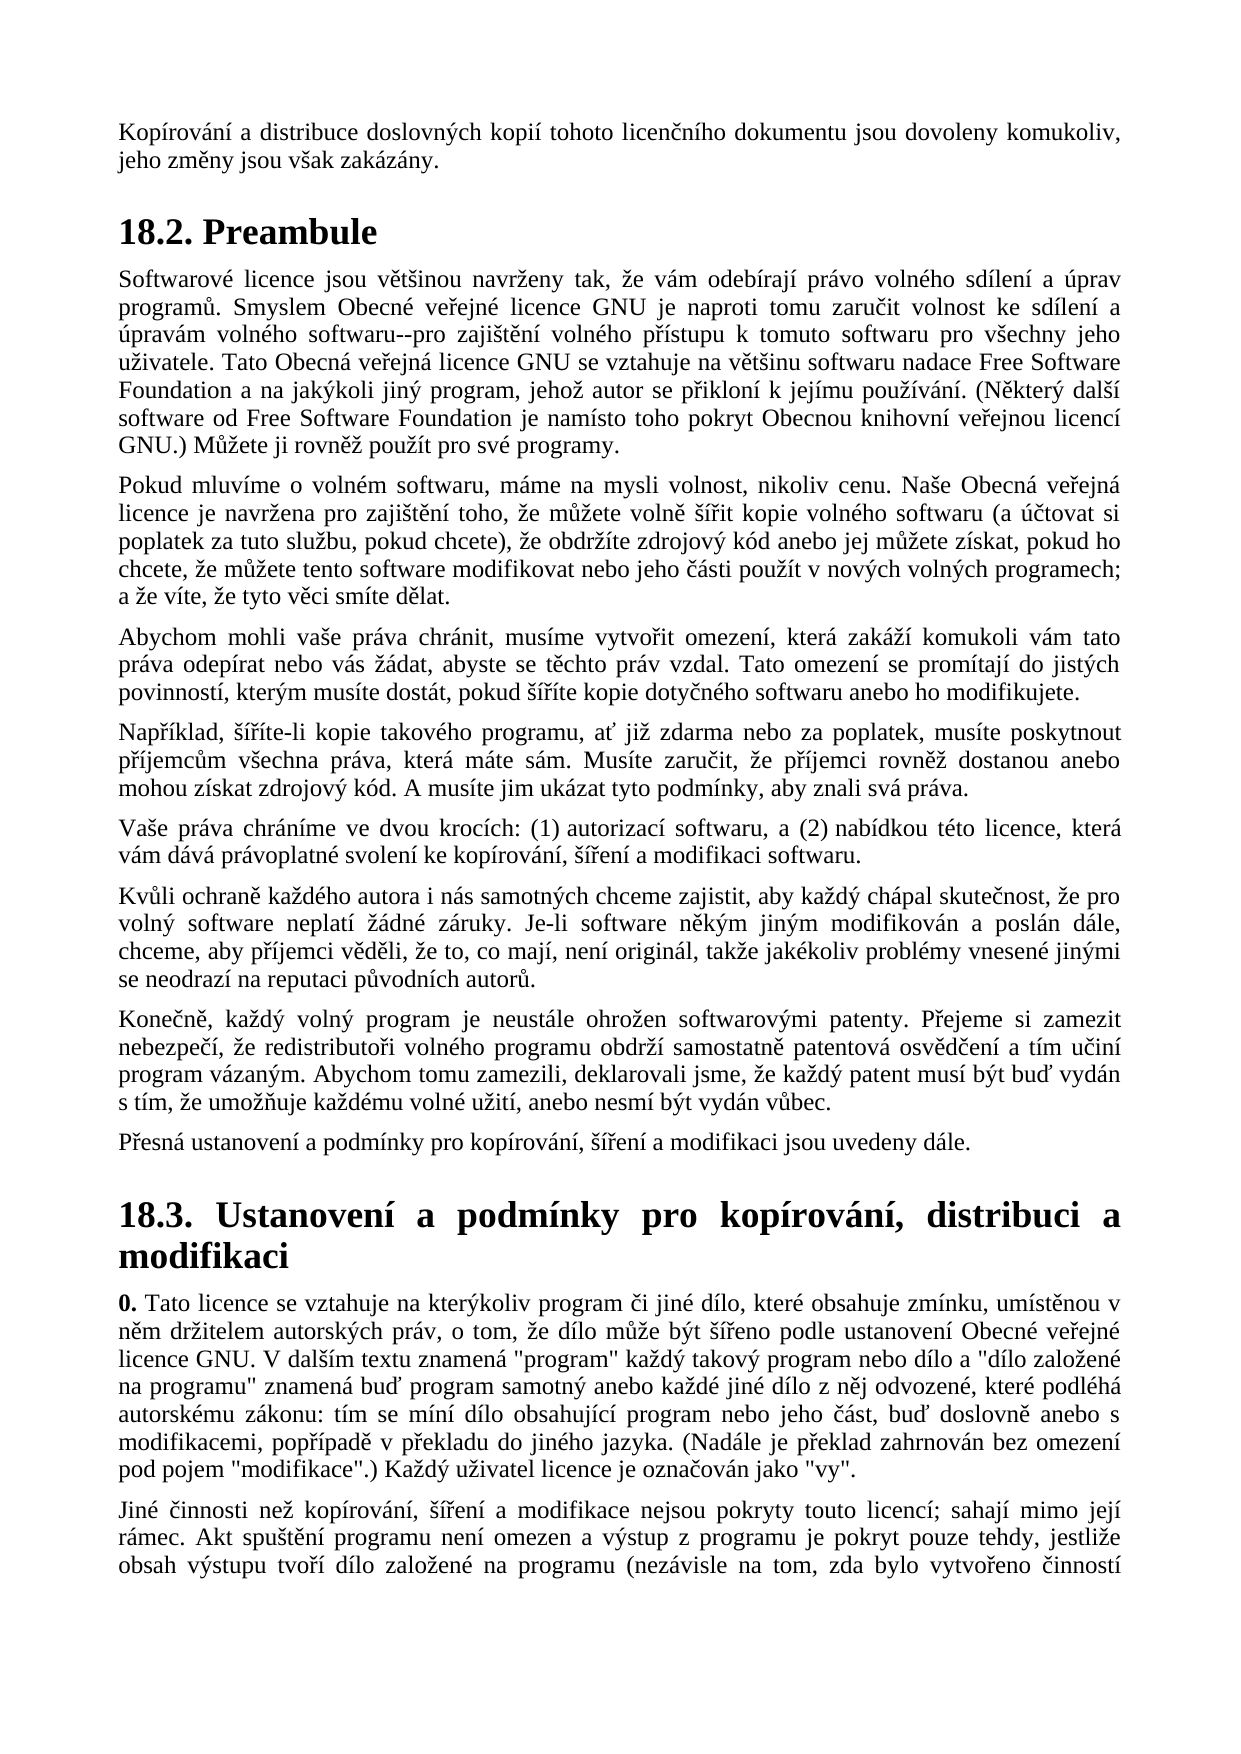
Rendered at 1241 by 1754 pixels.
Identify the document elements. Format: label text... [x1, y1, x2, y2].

subtitle 18.3. Ustanovení a podmínky pro kopírování, distribuci a modifikaci [118, 1194, 1122, 1277]
text Jiné činnosti než kopírování, šíření a modifikace nejsou pokryty touto licencí; sahají mimo její rámec. Akt spuštění programu není omezen a výstup z programu je pokryt pouze tehdy, jestliže obsah výstupu tvoří dílo založené na programu (nezávisle na tom, zda bylo vytvořeno činností [118, 1496, 1122, 1579]
text Kopírování a distribuce doslovných kopií tohoto licenčního dokumentu jsou dovoleny komukoliv, jeho změny jsou však zakázány. [118, 118, 1122, 173]
text Konečně, každý volný program je neustále ohrožen softwarovými patenty. Přejeme si zamezit nebezpečí, že redistributoři volného programu obdrží samostatně patentová osvědčení a tím učiní program vázaným. Abychom tomu zamezili, deklarovali jsme, že každý patent musí být buď vydán s tím, že umožňuje každému volné užití, anebo nesmí být vydán vůbec. [118, 1005, 1122, 1116]
text Abychom mohli vaše práva chránit, musíme vytvořit omezení, která zakáží komukoli vám tato práva odepírat nebo vás žádat, abyste se těchto práv vzdal. Tato omezení se promítají do jistých povinností, kterým musíte dostát, pokud šíříte kopie dotyčného softwaru anebo ho modifikujete. [118, 623, 1122, 706]
text 0. Tato licence se vztahuje na kterýkoliv program či jiné dílo, které obsahuje zmínku, umístěnou v něm držitelem autorských práv, o tom, že dílo může být šířeno podle ustanovení Obecné veřejné licence GNU. V dalším textu znamená "program" každý takový program nebo dílo a "dílo založené na programu" znamená buď program samotný anebo každé jiné dílo z něj odvozené, které podléhá autorskému zákonu: tím se míní dílo obsahující program nebo jeho část, buď doslovně anebo s modifikacemi, popřípadě v překladu do jiného jazyka. (Nadále je překlad zahrnován bez omezení pod pojem "modifikace".) Každý uživatel licence je označován jako "vy". [118, 1289, 1122, 1483]
text Softwarové licence jsou většinou navrženy tak, že vám odebírají právo volného sdílení a úprav programů. Smyslem Obecné veřejné licence GNU je naproti tomu zaručit volnost ke sdílení a úpravám volného softwaru--pro zajištění volného přístupu k tomuto softwaru pro všechny jeho uživatele. Tato Obecná veřejná licence GNU se vztahuje na většinu softwaru nadace Free Software Foundation a na jakýkoli jiný program, jehož autor se přikloní k jejímu používání. (Některý další software od Free Software Foundation je namísto toho pokryt Obecnou knihovní veřejnou licencí GNU.) Můžete ji rovněž použít pro své programy. [118, 265, 1122, 459]
text Například, šíříte-li kopie takového programu, ať již zdarma nebo za poplatek, musíte poskytnout příjemcům všechna práva, která máte sám. Musíte zaručit, že příjemci rovněž dostanou anebo mohou získat zdrojový kód. A musíte jim ukázat tyto podmínky, aby znali svá práva. [118, 718, 1122, 801]
text Kvůli ochraně každého autora i nás samotných chceme zajistit, aby každý chápal skutečnost, že pro volný software neplatí žádné záruky. Je-li software někým jiným modifikován a poslán dále, chceme, aby příjemci věděli, že to, co mají, není originál, takže jakékoliv problémy vnesené jinými se neodrazí na reputaci původních autorů. [118, 882, 1122, 993]
subtitle 18.2. Preambule [118, 211, 1122, 253]
text Vaše práva chráníme ve dvou krocích: (1) autorizací softwaru, a (2) nabídkou této licence, která vám dává právoplatné svolení ke kopírování, šíření a modifikaci softwaru. [118, 814, 1122, 869]
text Přesná ustanovení a podmínky pro kopírování, šíření a modifikaci jsou uvedeny dále. [118, 1128, 1122, 1156]
text Pokud mluvíme o volném softwaru, máme na mysli volnost, nikoliv cenu. Naše Obecná veřejná licence je navržena pro zajištění toho, že můžete volně šířit kopie volného softwaru (a účtovat si poplatek za tuto službu, pokud chcete), že obdržíte zdrojový kód anebo jej můžete získat, pokud ho chcete, že můžete tento software modifikovat nebo jeho části použít v nových volných programech; a že víte, že tyto věci smíte dělat. [118, 472, 1122, 610]
